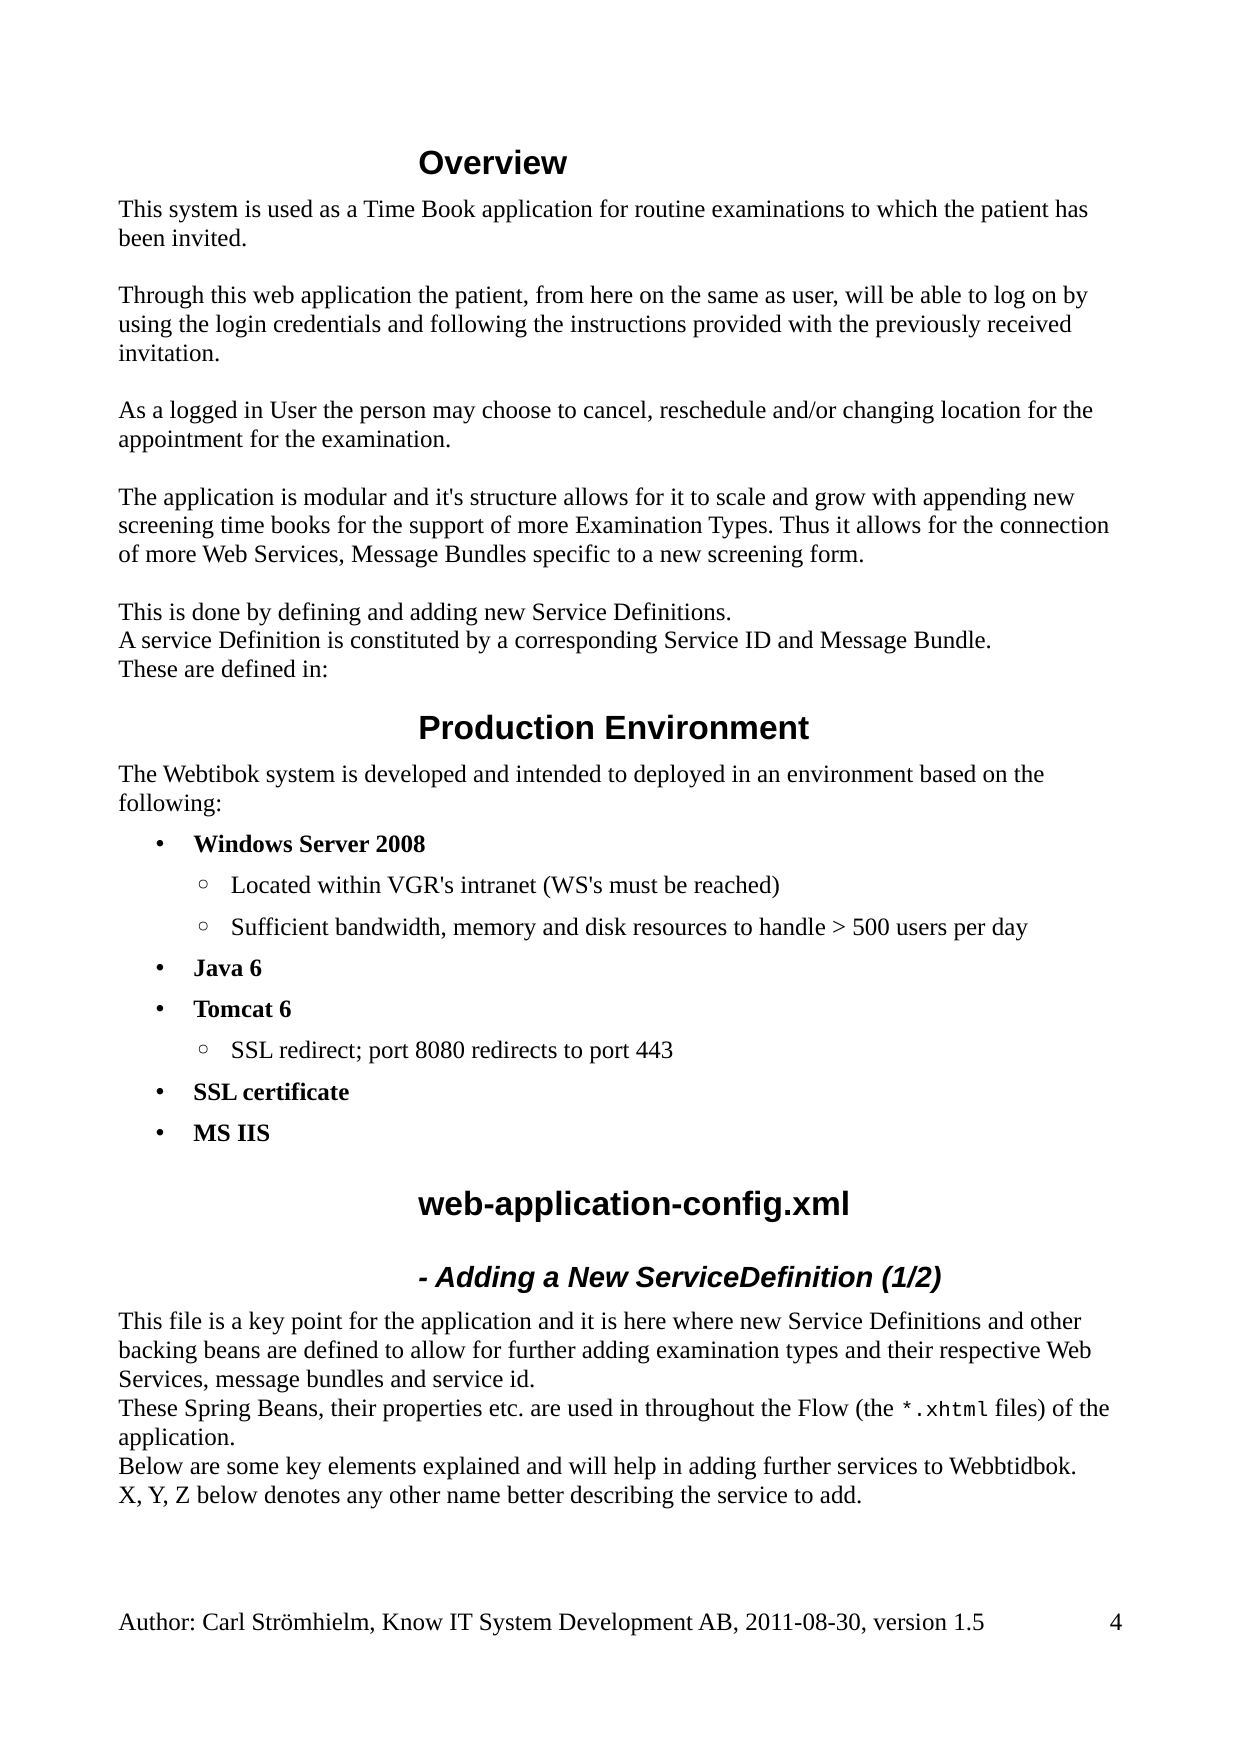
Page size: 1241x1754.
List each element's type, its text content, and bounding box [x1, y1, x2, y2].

list Sufficient bandwidth, memory and disk resources to handle > 500 users per day [193, 912, 1122, 940]
list Located within VGR's intranet (WS's must be reached) [193, 870, 1122, 899]
list Tomcat 6 [156, 994, 1122, 1023]
subtitle web-application-config.xml [418, 1184, 1122, 1223]
text These Spring Beans, their properties etc. are used in throughout the Flow (the *.xhtml files) of the application. [118, 1393, 1122, 1451]
list SSL certificate [156, 1077, 1122, 1105]
text This is done by defining and adding new Service Definitions. [118, 597, 1122, 626]
list Java 6 [156, 953, 1122, 982]
text X, Y, Z below denotes any other name better describing the service to add. [118, 1480, 1122, 1508]
subtitle - Adding a New ServiceDefinition (1/2) [418, 1260, 1122, 1294]
text This file is a key point for the application and it is here where new Service Definitions and other backing beans are defined to allow for further adding examination types and their respective Web Services, message bundles and service id. [118, 1306, 1122, 1393]
list MS IIS [156, 1118, 1122, 1147]
text These are defined in: [118, 654, 1122, 683]
subtitle Overview [418, 143, 1122, 182]
text The application is modular and it's structure allows for it to scale and grow with appending new screening time books for the support of more Examination Types. Thus it allows for the connection of more Web Services, Message Bundles specific to a new screening form. [118, 482, 1122, 568]
text The Webtibok system is developed and intended to deployed in an environment based on the following: [118, 759, 1122, 817]
list Windows Server 2008 [156, 829, 1122, 858]
subtitle Production Environment [418, 708, 1122, 747]
text Through this web application the patient, from here on the same as user, will be able to log on by using the login credentials and following the instructions provided with the previously received invitation. [118, 281, 1122, 367]
text Below are some key elements explained and will help in adding further services to Webbtidbok. [118, 1451, 1122, 1480]
text A service Definition is constituted by a corresponding Service ID and Message Bundle. [118, 626, 1122, 654]
list SSL redirect; port 8080 redirects to port 443 [193, 1035, 1122, 1064]
text As a logged in User the person may choose to cancel, reschedule and/or changing location for the appointment for the examination. [118, 396, 1122, 453]
text This system is used as a Time Book application for routine examinations to which the patient has been invited. [118, 194, 1122, 252]
